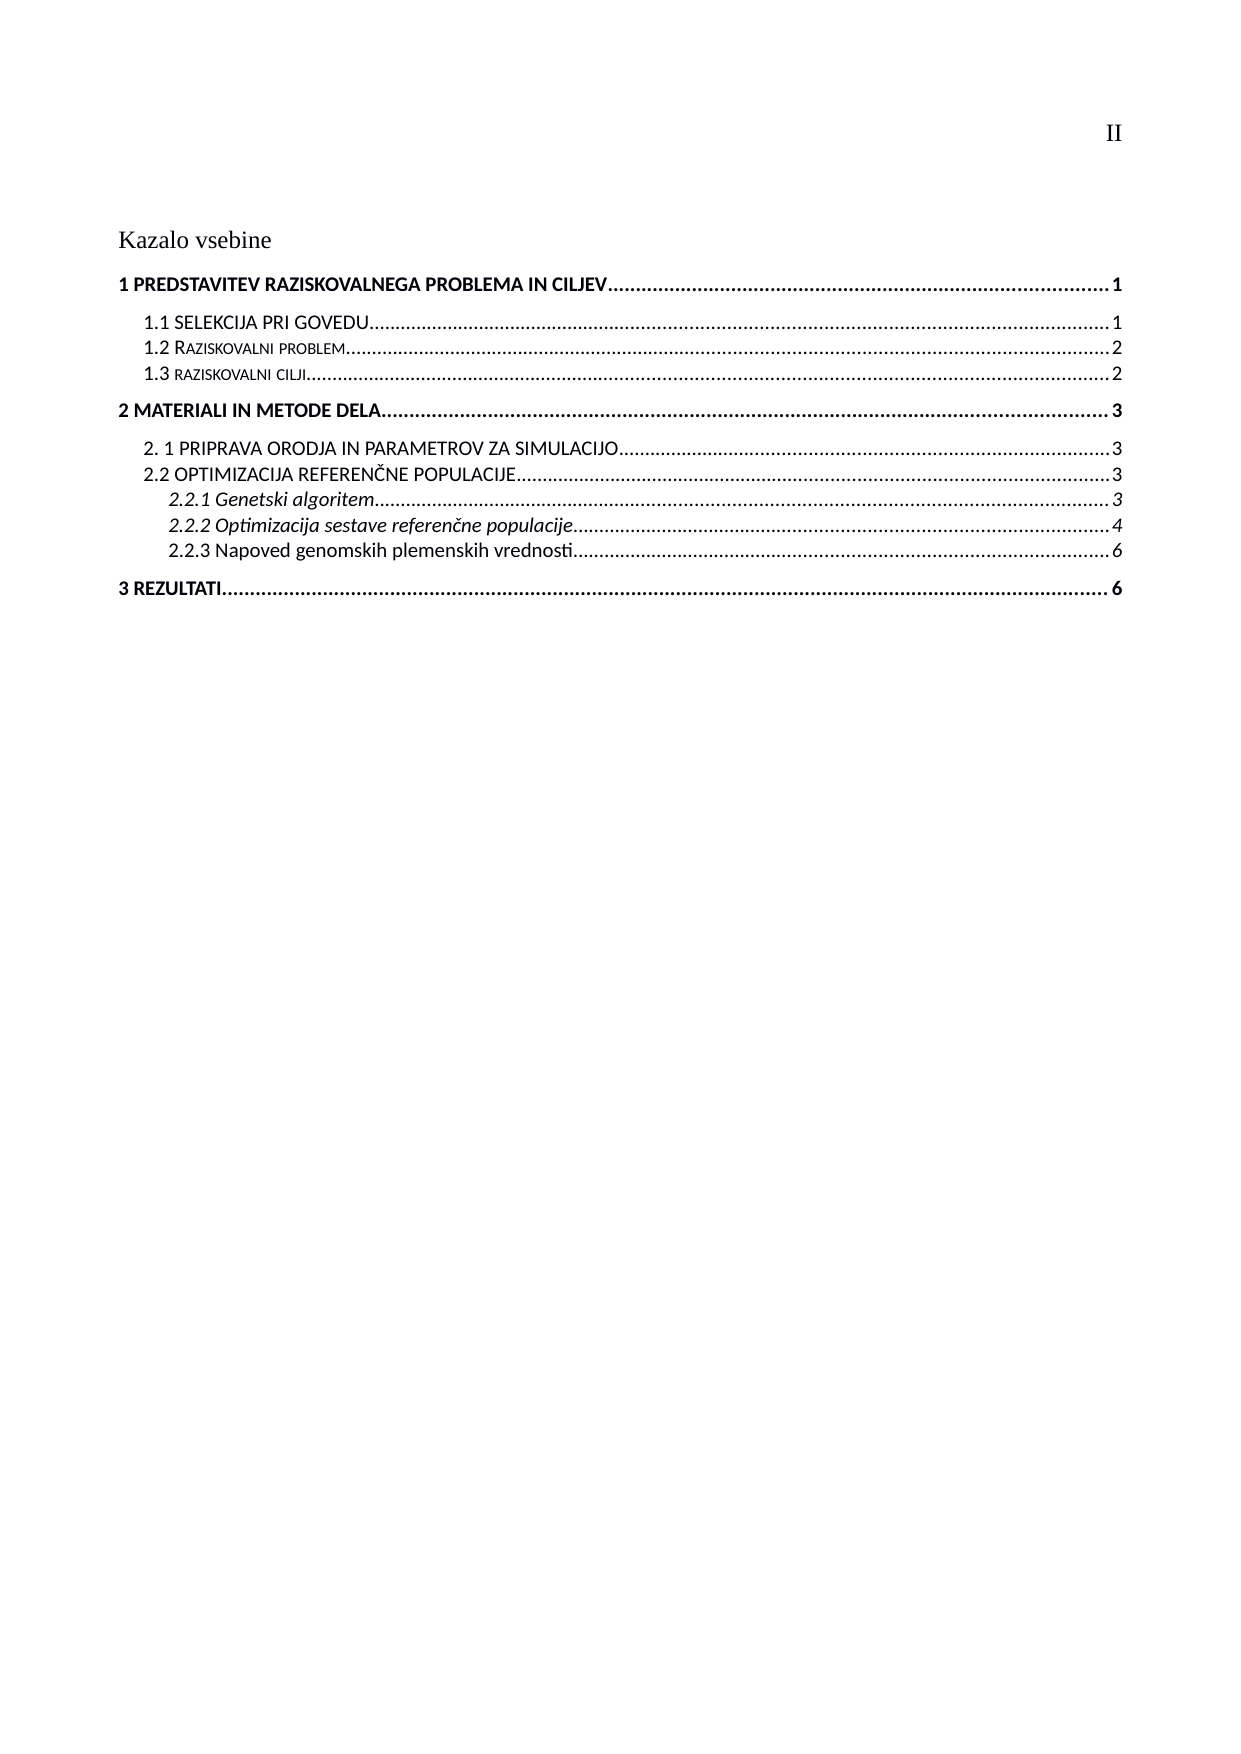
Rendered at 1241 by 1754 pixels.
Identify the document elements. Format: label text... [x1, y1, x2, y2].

text 1 predstavitev raziskovalnega problema in ciljev 1 [118, 271, 1122, 296]
text 1.1 SELEKCIJA PRI GOVEDU 1 [143, 309, 1122, 334]
text Kazalo vsebine [118, 226, 1122, 254]
text 2.2.1 Genetski algoritem 3 [168, 486, 1122, 512]
text 2. 1 PRIPRAVA ORODJA IN PARAMETROV ZA SIMULACIJO 3 [143, 436, 1122, 461]
text 3 REZULTATI 6 [118, 575, 1122, 601]
text 2 MATERIALI IN METODE DELA 3 [118, 398, 1122, 423]
text 2.2.2 Optimizacija sestave referenčne populacije 4 [168, 512, 1122, 537]
text 1.2 Raziskovalni problem 2 [143, 334, 1122, 360]
text 2.2 OPTIMIZACIJA REFERENČNE POPULACIJE 3 [143, 461, 1122, 486]
text 2.2.3 Napoved genomskih plemenskih vrednosti 6 [168, 537, 1122, 563]
text 1.3 raziskovalni cilji 2 [143, 360, 1122, 385]
